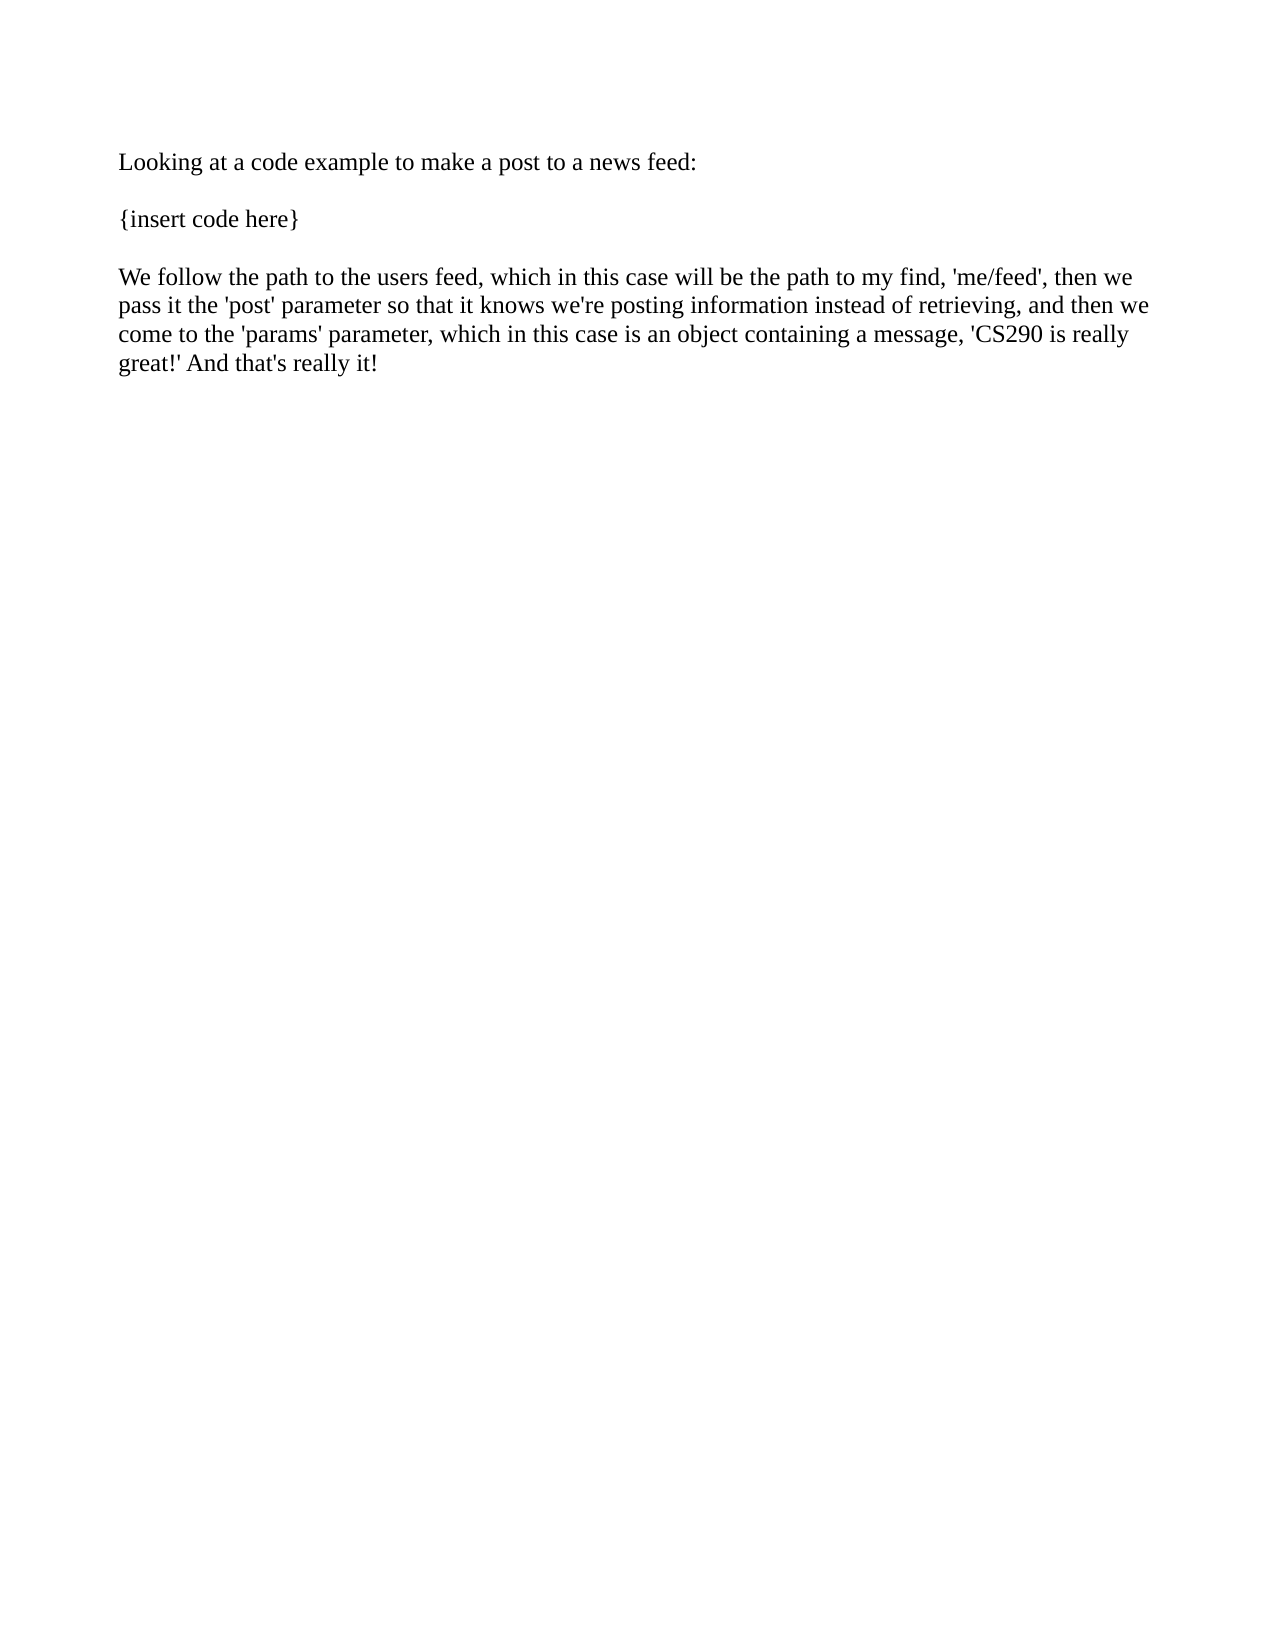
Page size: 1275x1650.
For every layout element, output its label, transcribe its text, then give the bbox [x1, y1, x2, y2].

text Looking at a code example to make a post to a news feed: [118, 147, 1157, 176]
text {insert code here} [118, 204, 1157, 233]
text We follow the path to the users feed, which in this case will be the path to my find, 'me/feed', then we pass it the 'post' parameter so that it knows we're posting information instead of retrieving, and then we come to the 'params' parameter, which in this case is an object containing a message, 'CS290 is really great!' And that's really it! [118, 262, 1157, 377]
